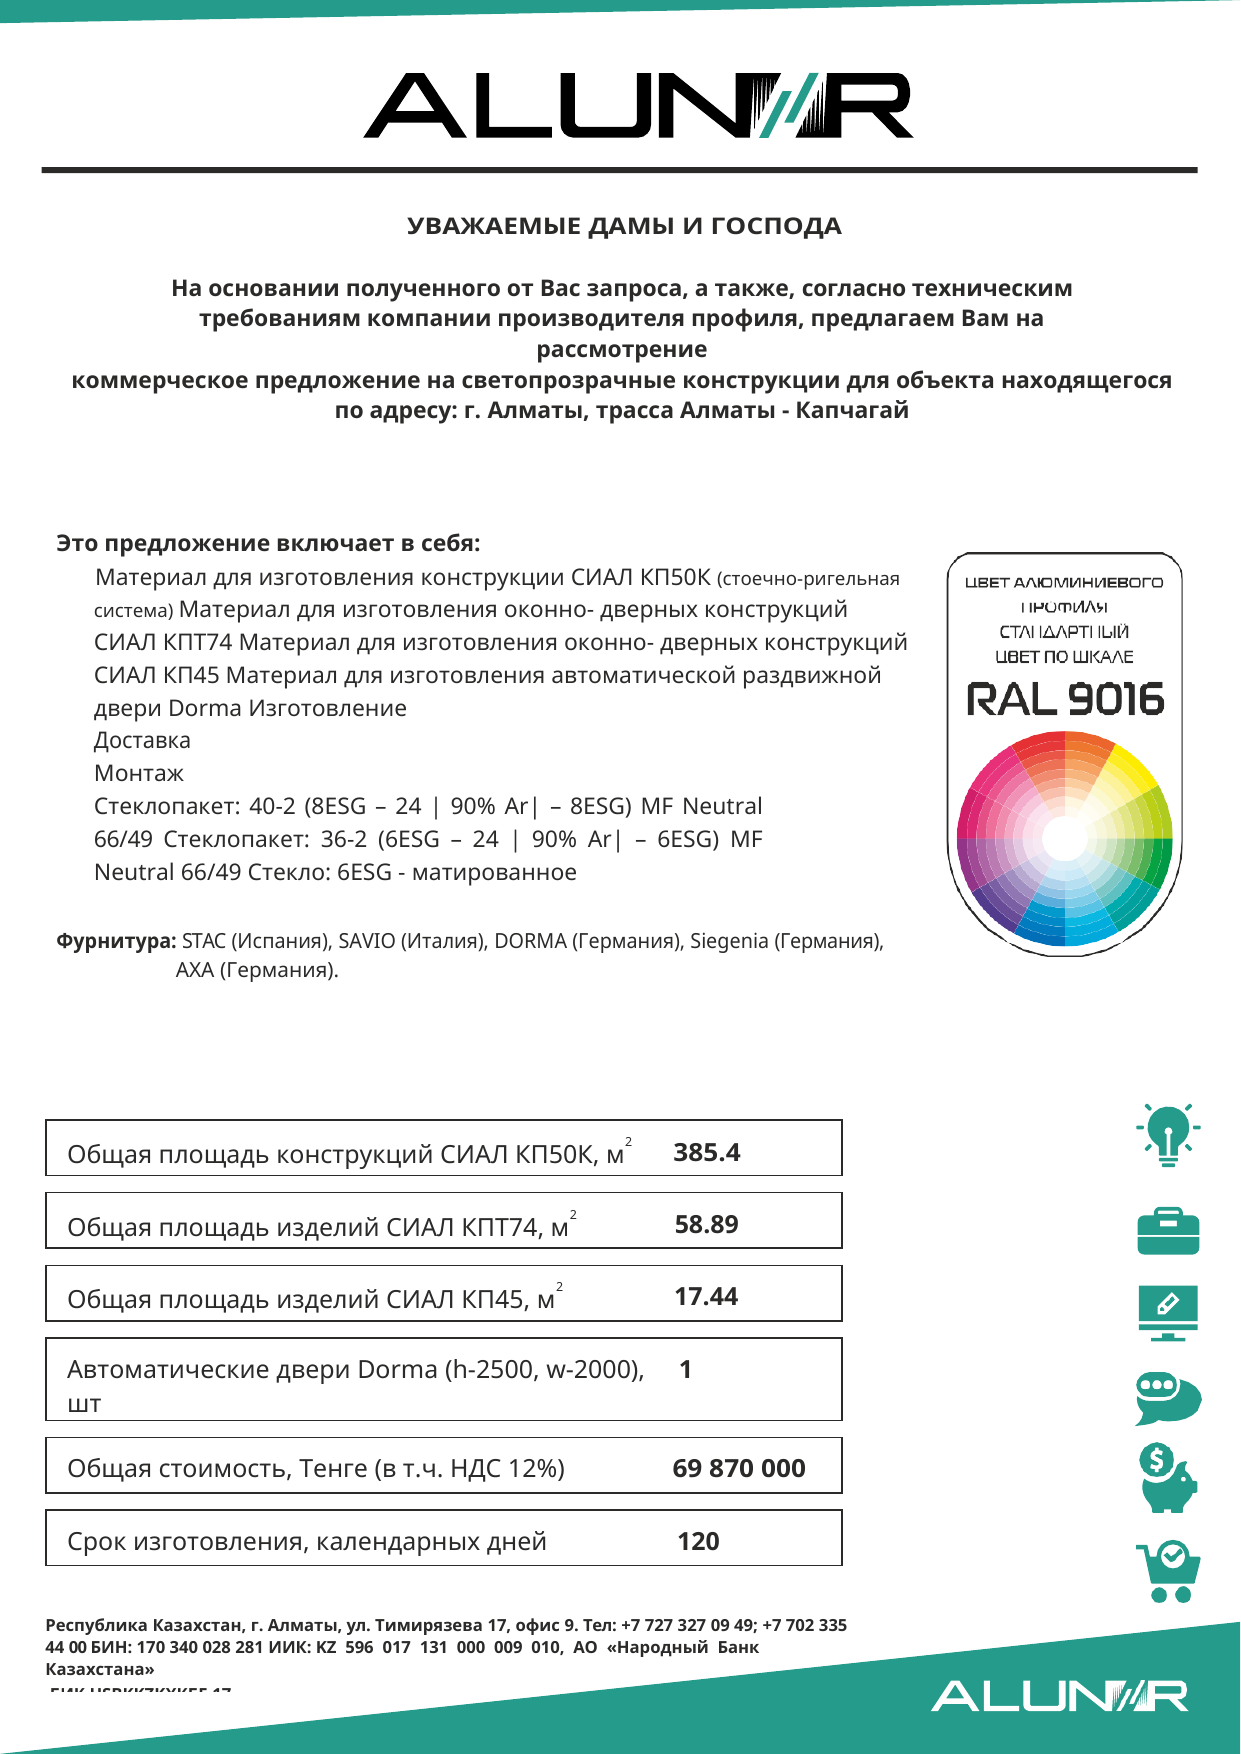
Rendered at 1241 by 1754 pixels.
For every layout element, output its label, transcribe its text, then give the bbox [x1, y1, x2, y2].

picture [1175, 1586, 1191, 1603]
picture [1136, 1372, 1177, 1397]
table_cell [46, 1249, 657, 1264]
table_cell Общая площадь изделий СИАЛ КП45, м2 [47, 1266, 657, 1320]
table_header Общая площадь конструкций СИАЛ КП50К, м2 [47, 1121, 657, 1175]
text Материал для изготовления конструкции СИАЛ КП50К (стоечно-ригельная система) Материал для изготовления оконно- дверных конструкций СИАЛ КПТ74 Материал для изготовления оконно- дверных конструкций СИАЛ КП45 Материал для изготовления автоматической раздвижной двери Dorma Изготовление [94, 560, 911, 723]
table_cell [657, 1176, 842, 1192]
table_cell [657, 1249, 842, 1264]
picture [946, 552, 1183, 957]
table_cell [657, 1322, 842, 1337]
table_cell 1 [657, 1339, 841, 1419]
text Это предложение включает в себя: [56, 527, 1194, 558]
table_cell Срок изготовления, календарных дней [47, 1511, 657, 1565]
text На основании полученного от Вас запроса, а также, согласно техническим требованиям компании производителя профиля, предлагаем Вам на рассмотрение [127, 272, 1117, 364]
table_cell [46, 1322, 657, 1337]
picture [1151, 1587, 1167, 1603]
table_cell [46, 1176, 657, 1192]
table_cell 58.89 [657, 1193, 841, 1247]
picture [1160, 1296, 1175, 1311]
picture [1163, 1548, 1183, 1562]
table_cell 120 [657, 1511, 841, 1565]
text коммерческое предложение на светопрозрачные конструкции для объекта находящегося по адресу: г. Алматы, трасса Алматы - Капчагай [61, 364, 1183, 425]
table_cell [657, 1494, 842, 1509]
table_cell Автоматические двери Dorma (h-2500, w-2000), шт [47, 1339, 657, 1419]
table_cell 17.44 [657, 1266, 841, 1320]
picture [1116, 1680, 1145, 1711]
table_cell [46, 1494, 657, 1509]
picture [1139, 1442, 1174, 1477]
table_cell [657, 1421, 842, 1437]
table_cell [46, 1421, 657, 1437]
table_cell 69 870 000 [657, 1438, 841, 1492]
text Стеклопакет: 40-2 (8ESG – 24 | 90% Ar| – 8ESG) MF Neutral 66/49 Стеклопакет: 36-2 (6ESG – 24 | 90% Ar| – 6ESG) MF Neutral 66/49 Стекло: 6ESG - матированное [94, 790, 763, 887]
text Фурнитура: STAC (Испания), SAVIO (Италия), DORMA (Германия), Siegenia (Германия), AXA (Германия). [56, 926, 892, 984]
subtitle УВАЖАЕМЫЕ ДАМЫ И ГОСПОДА [127, 210, 1122, 241]
table_cell Общая площадь изделий СИАЛ КПТ74, м2 [47, 1193, 657, 1247]
table_cell Общая стоимость, Тенге (в т.ч. НДС 12%) [47, 1438, 657, 1492]
text Доставка Монтаж [94, 724, 267, 788]
table_header 385.4 [657, 1121, 841, 1175]
